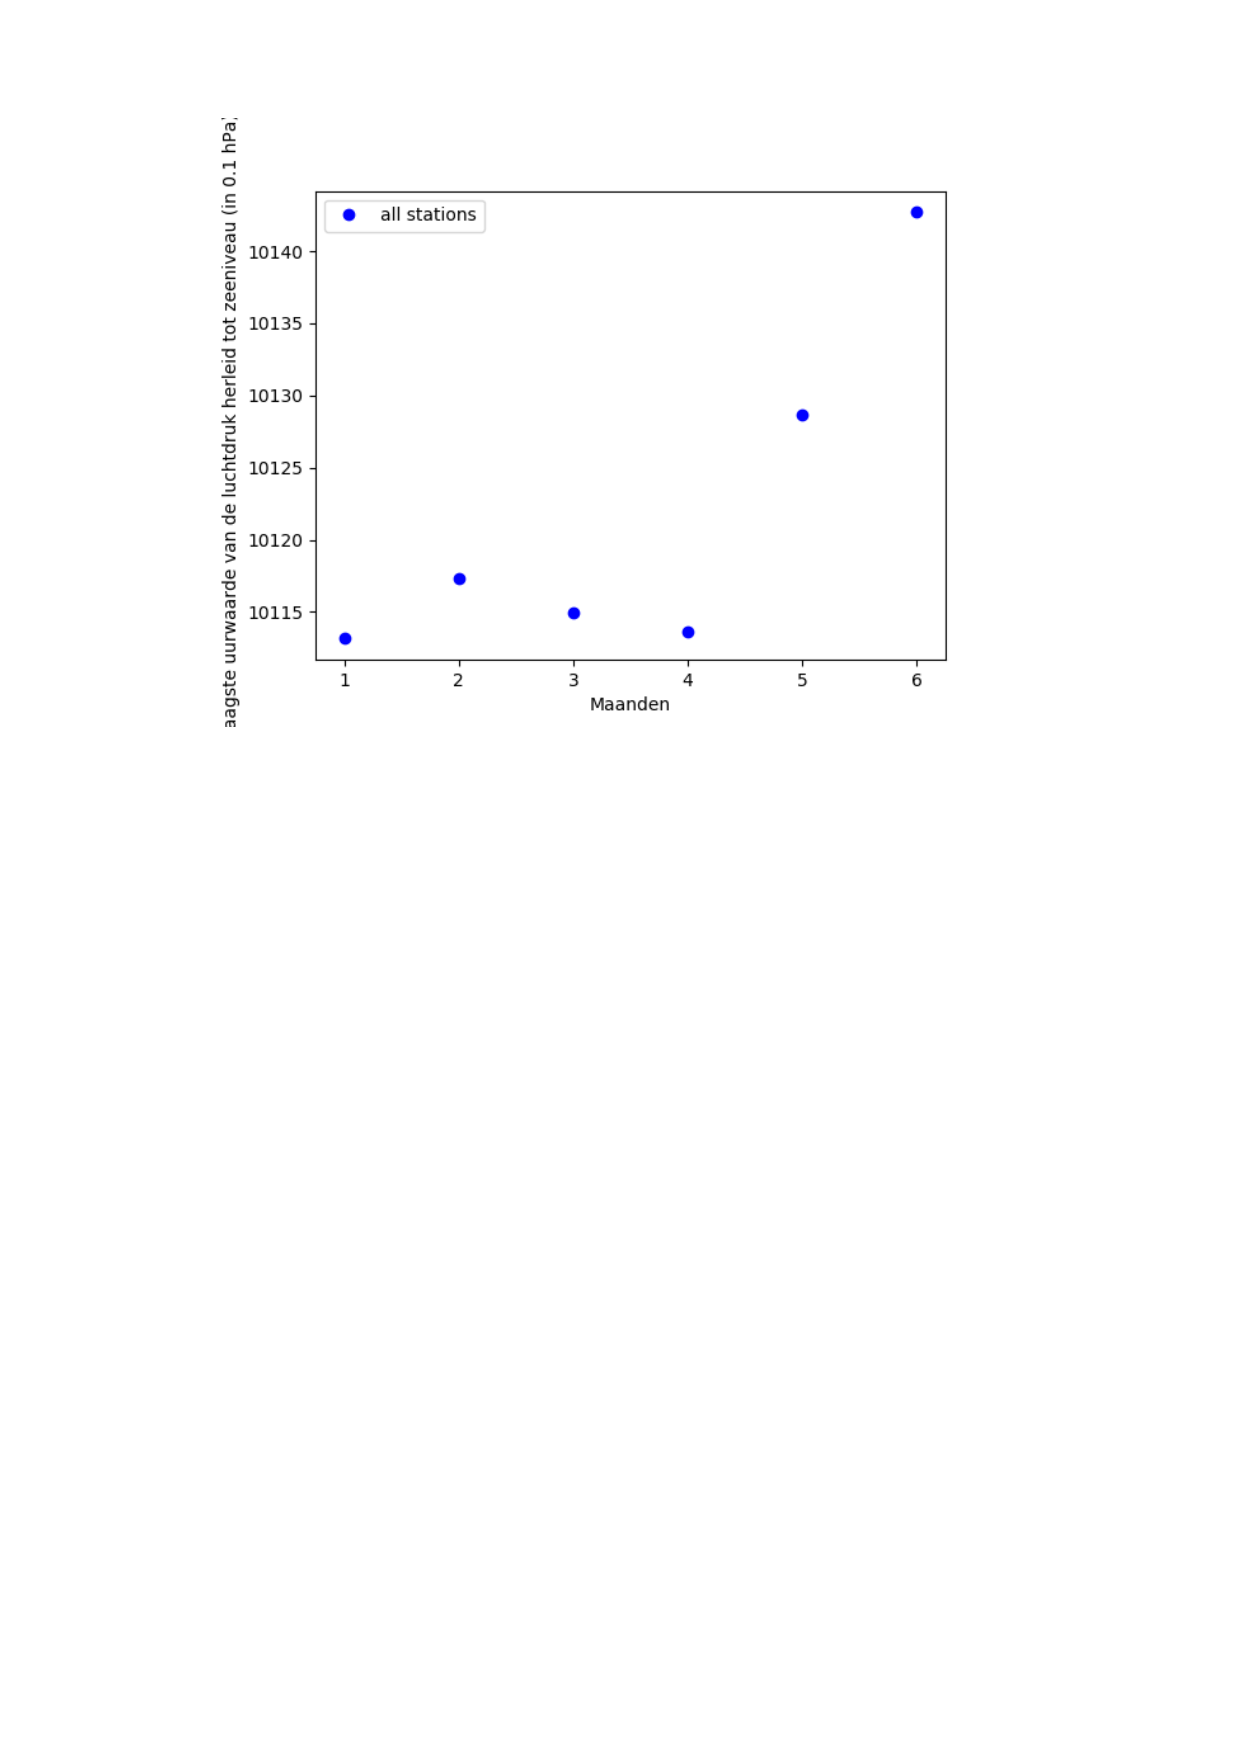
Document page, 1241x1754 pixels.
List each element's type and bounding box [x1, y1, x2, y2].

picture [214, 118, 1027, 727]
